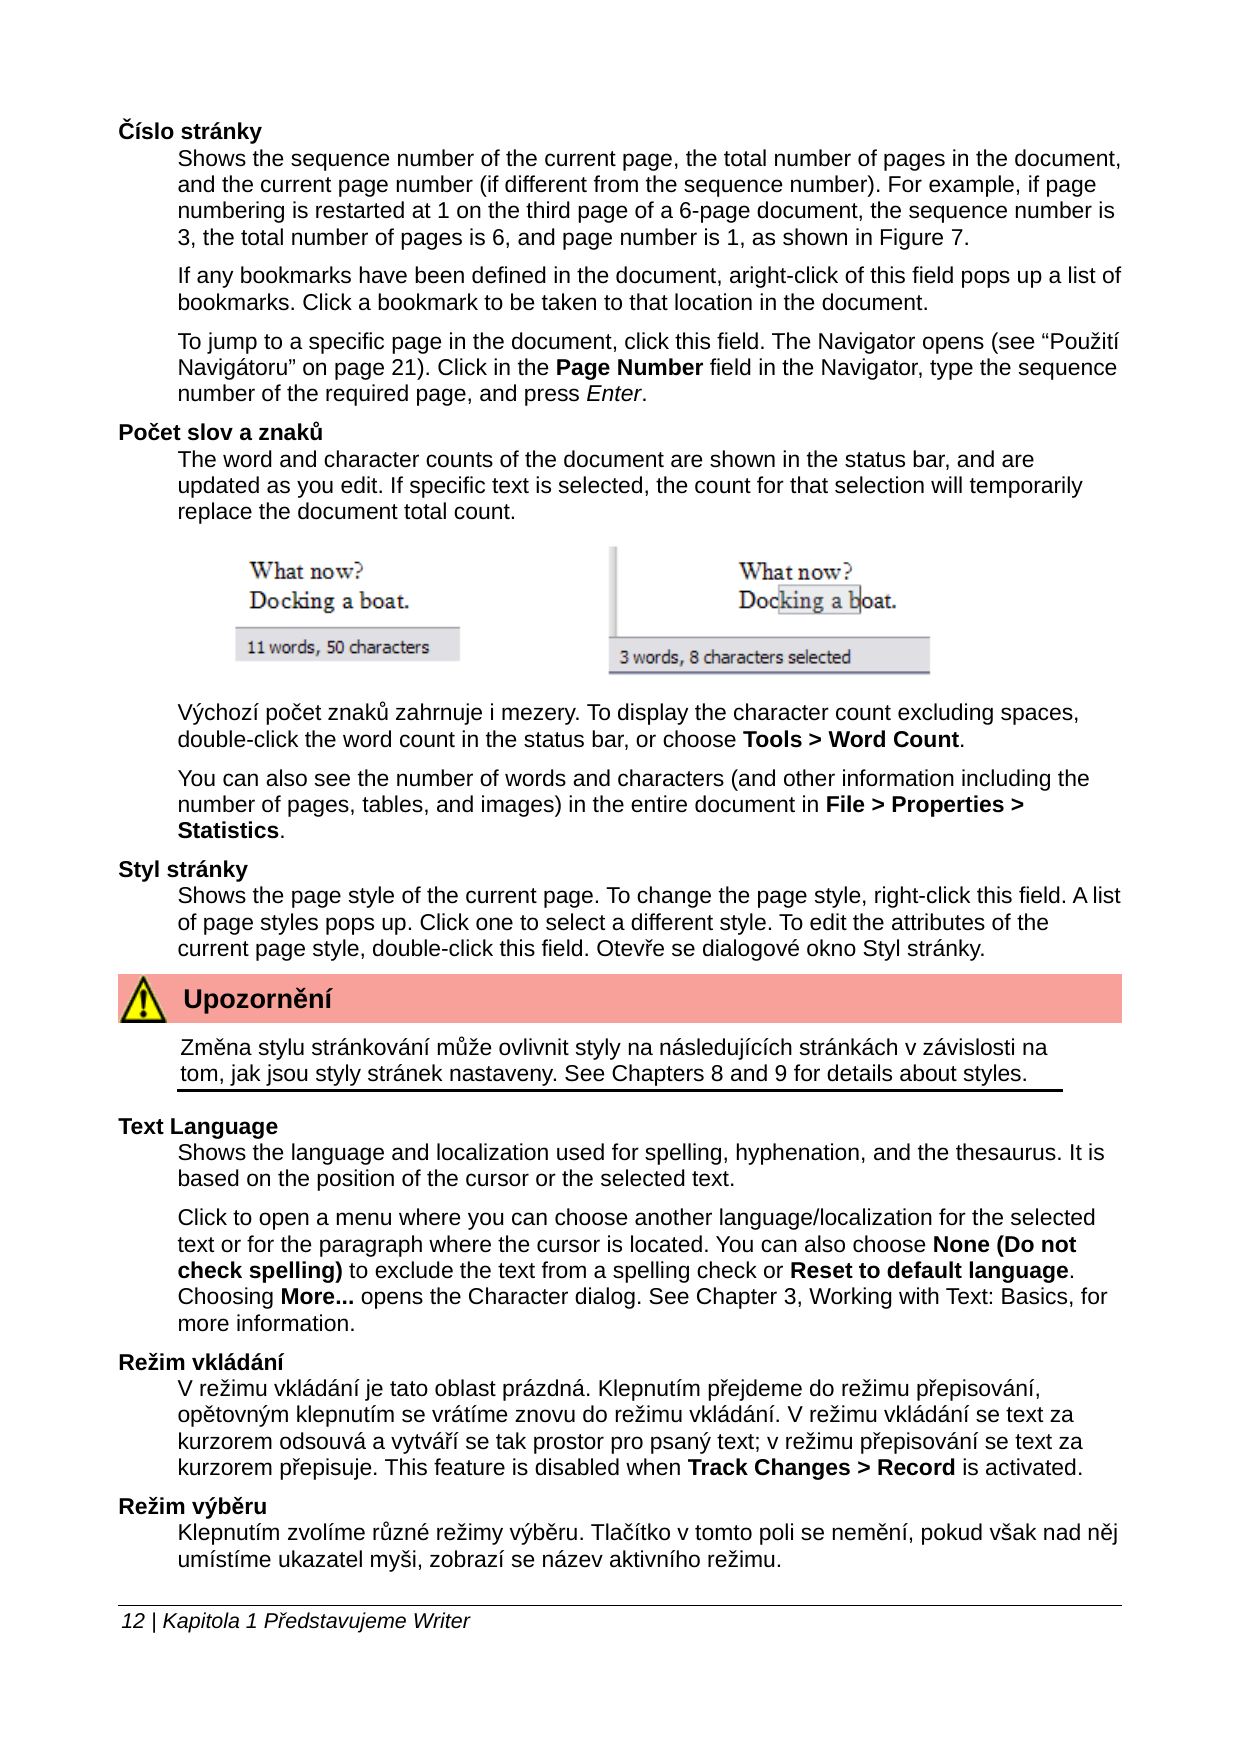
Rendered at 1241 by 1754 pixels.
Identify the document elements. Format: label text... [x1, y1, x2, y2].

text Shows the page style of the current page. To change the page style, right-click this field. A list of page styles pops up. Click one to select a different style. To edit the attributes of the current page style, double-click this field. Otevře se dialogové okno Styl stránky. [177, 882, 1122, 961]
text To jump to a specific page in the document, click this field. The Navigator opens (see “Using the Navigator” on page 21). Click in the Page Number field in the Navigator, type the sequence number of the required page, and press Enter. [177, 328, 1122, 407]
table_header [156, 537, 540, 693]
text Číslo stránky [118, 118, 1122, 144]
text The word and character counts of the document are shown in the status bar, and are updated as you edit. If specific text is selected, the count for that selection will temporarily replace the document total count. [177, 446, 1122, 524]
text Klepnutím zvolíme různé režimy výběru. Tlačítko v tomto poli se nemění, pokud však nad něj umístíme ukazatel myši, zobrazí se název aktivního režimu. [177, 1519, 1122, 1572]
picture [119, 974, 167, 1023]
text Click to open a menu where you can choose another language/localization for the selected text or for the paragraph where the cursor is located. You can also choose None (Do not check spelling) to exclude the text from a spelling check or Reset to default language. Choosing More... opens the Character dialog. See Chapter 3, Working with Text: Basics, for more information. [177, 1204, 1122, 1336]
text Shows the language and localization used for spelling, hyphenation, and the thesaurus. It is based on the position of the cursor or the selected text. [177, 1139, 1122, 1192]
text Režim výběru [118, 1493, 1122, 1519]
picture [606, 542, 935, 678]
text You can also see the number of words and characters (and other information including the number of pages, tables, and images) in the entire document in File > Properties > Statistics. [177, 764, 1122, 843]
text If any bookmarks have been defined in the document, aright-click of this field pops up a list of bookmarks. Click a bookmark to be taken to that location in the document. [177, 262, 1122, 315]
table_header [540, 537, 1000, 693]
text V režimu vkládání je tato oblast prázdná. Klepnutím přejdeme do režimu přepisování, opětovným klepnutím se vrátíme znovu do režimu vkládání. V režimu vkládání se text za kurzorem odsouvá a vytváří se tak prostor pro psaný text; v režimu přepisování se text za kurzorem přepisuje. This feature is disabled when Track Changes > Record is activated. [177, 1375, 1122, 1480]
text Změna stylu stránkování může ovlivnit styly na následujících stránkách v závislosti na tom, jak jsou styly stránek nastaveny. See Chapters 8 and 9 for details about styles. [177, 1031, 1063, 1089]
text Výchozí počet znaků zahrnuje i mezery. To display the character count excluding spaces, double-click the word count in the status bar, or choose Tools > Word Count. [177, 699, 1122, 752]
text Styl stránky [118, 856, 1122, 882]
text Počet slov a znaků [118, 419, 1122, 446]
picture [231, 542, 465, 666]
text Text Language [118, 1113, 1122, 1139]
text Režim vkládání [118, 1348, 1122, 1375]
text Shows the sequence number of the current page, the total number of pages in the document, and the current page number (if different from the sequence number). For example, if page numbering is restarted at 1 on the third page of a 6-page document, the sequence number is 3, the total number of pages is 6, and page number is 1, as shown in Figure 7. [177, 144, 1122, 250]
subtitle Upozornění [167, 974, 1122, 1023]
